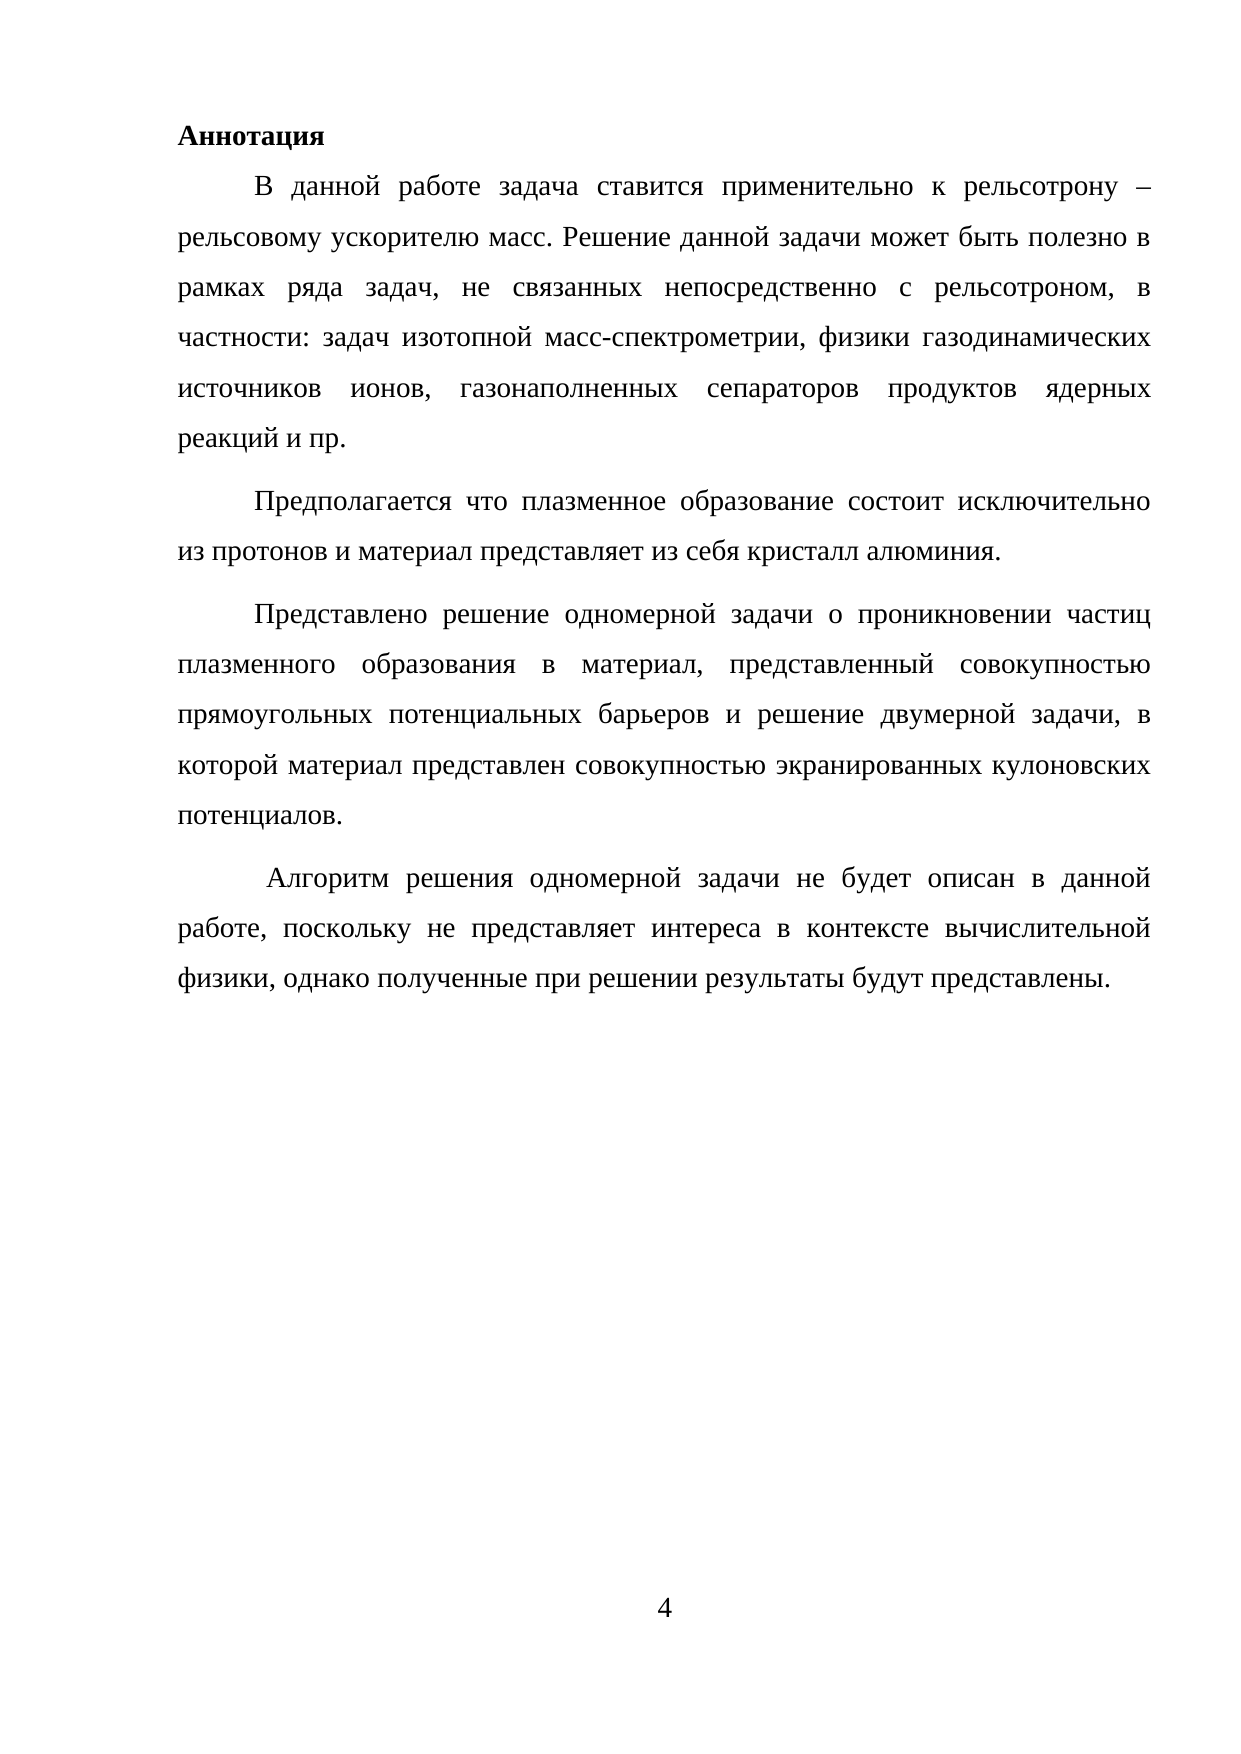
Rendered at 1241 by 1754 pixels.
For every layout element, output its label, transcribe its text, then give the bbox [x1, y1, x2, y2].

text Алгоритм решения одномерной задачи не будет описан в данной работе, поскольку не представляет интереса в контексте вычислительной физики, однако полученные при решении результаты будут представлены. [177, 860, 1152, 994]
subtitle Аннотация [177, 118, 1231, 152]
text Представлено решение одномерной задачи о проникновении частиц плазменного образования в материал, представленный совокупностью прямоугольных потенциальных барьеров и решение двумерной задачи, в которой материал представлен совокупностью экранированных кулоновских потенциалов. [177, 596, 1152, 831]
text В данной работе задача ставится применительно к рельсотрону –рельсовому ускорителю масс. Решение данной задачи может быть полезно в рамках ряда задач, не связанных непосредственно с рельсотроном, в частности: задач изотопной масс-спектрометрии, физики газодинамических источников ионов, газонаполненных сепараторов продуктов ядерных реакций и пр. [177, 168, 1152, 453]
text Предполагается что плазменное образование состоит исключительно из протонов и материал представляет из себя кристалл алюминия. [177, 483, 1152, 567]
